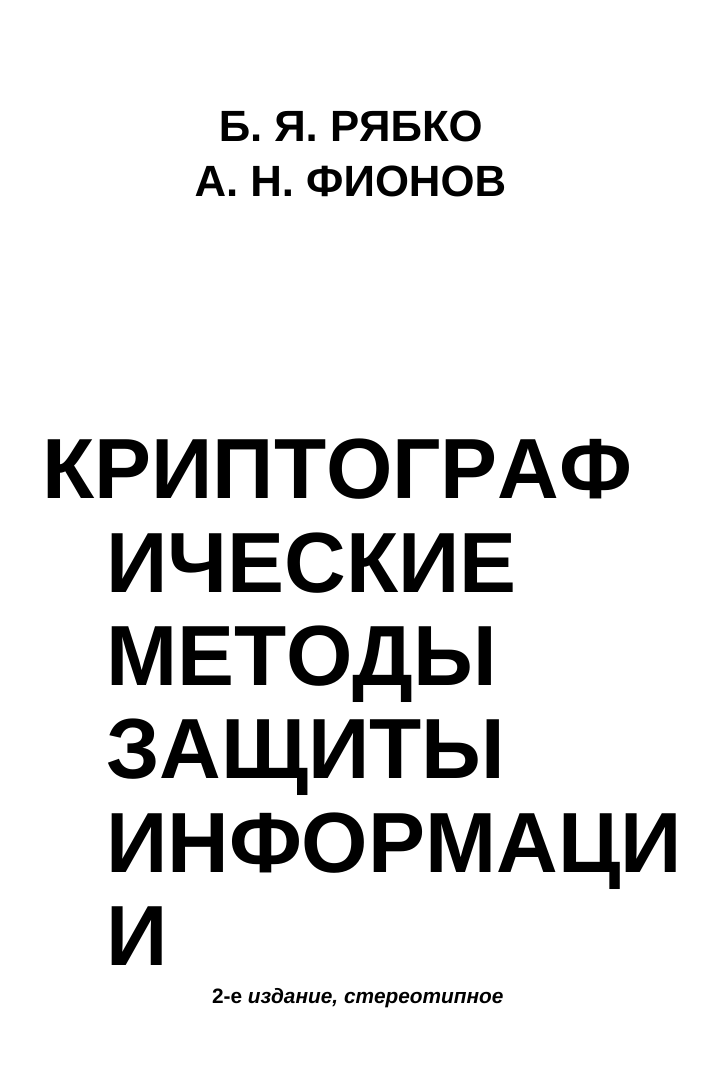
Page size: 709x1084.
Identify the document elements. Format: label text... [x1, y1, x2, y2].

text Б. Я. PЯБКО [22, 100, 692, 151]
text 2-е издание, стереотипное [31, 984, 692, 1008]
text КРИПТОГРАФИЧЕСКИЕ МЕТОДЫ ЗАЩИТЫ ИНФОРМАЦИИ [42, 424, 692, 984]
text А. Н. ФИОНОВ [22, 156, 691, 206]
